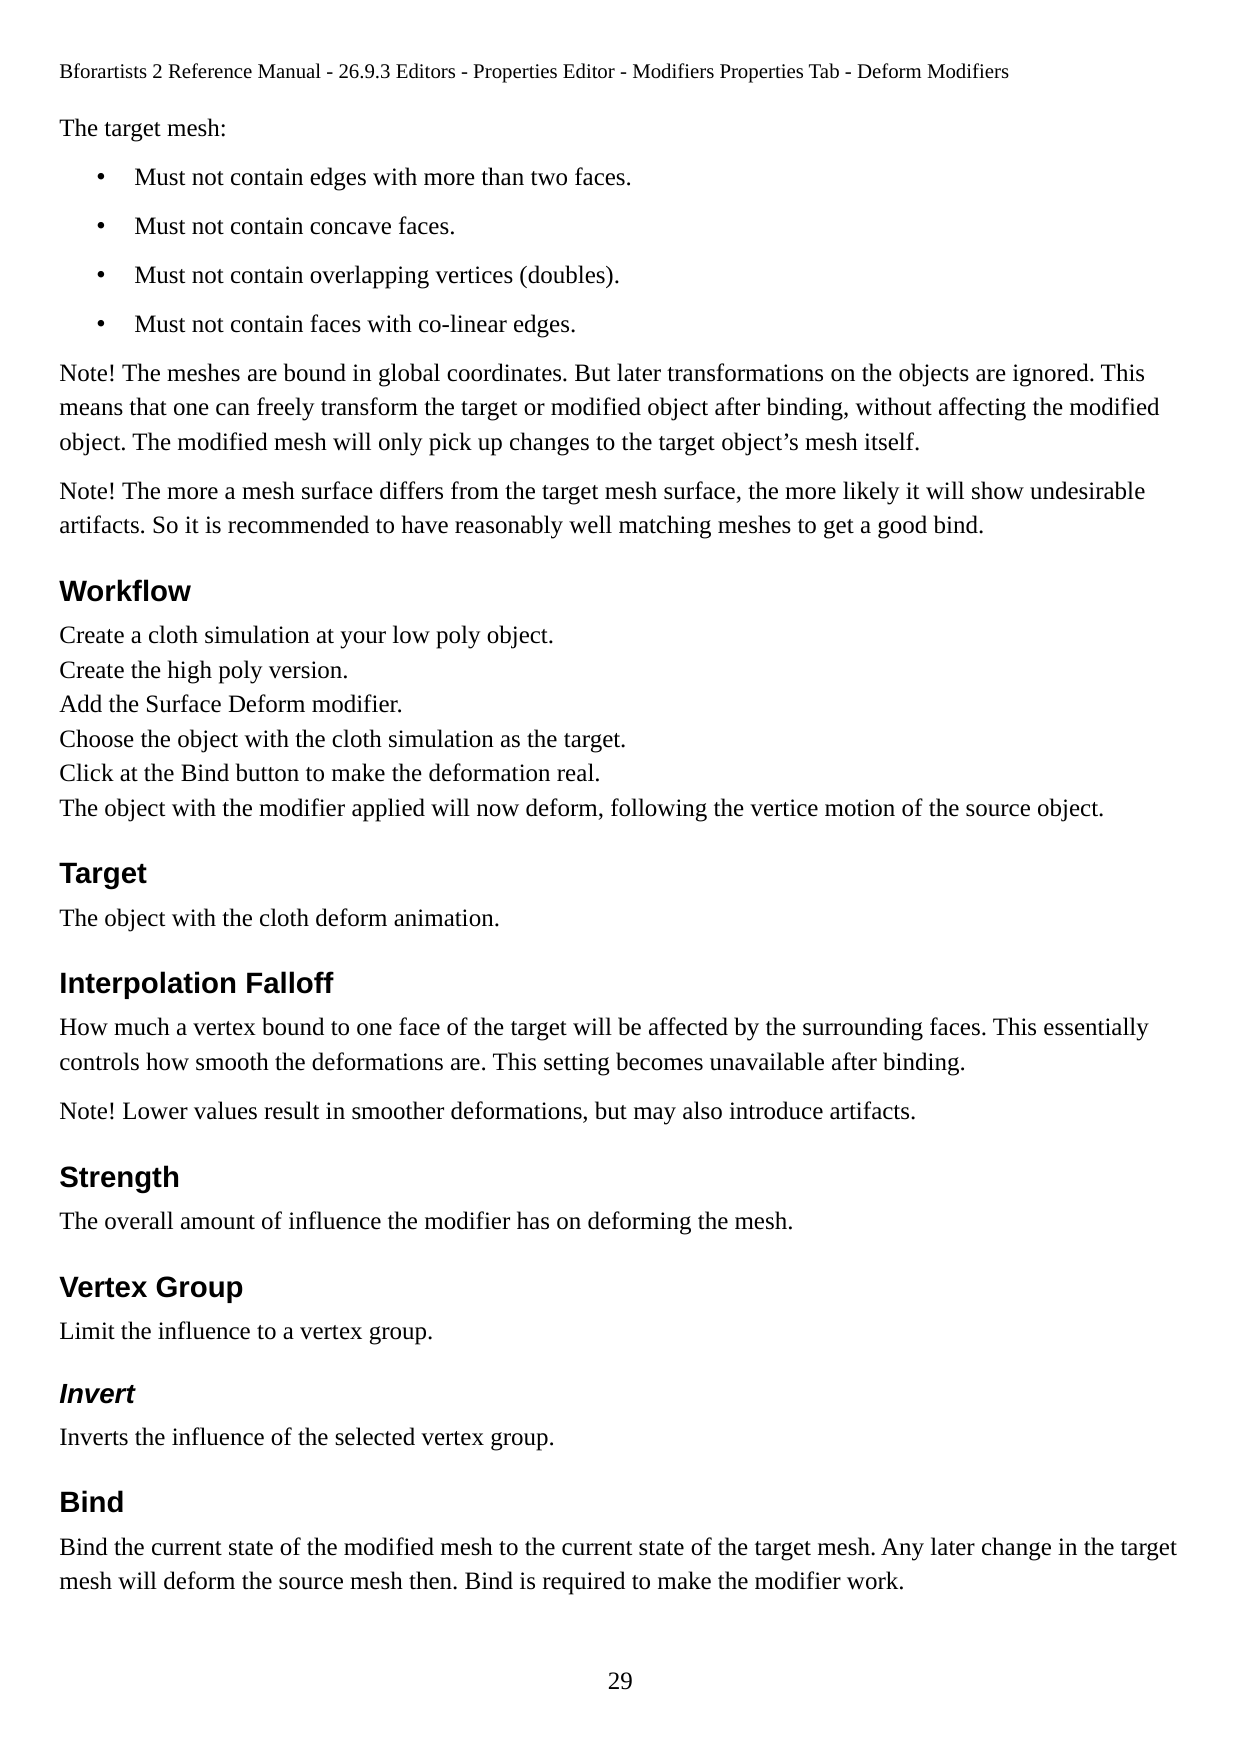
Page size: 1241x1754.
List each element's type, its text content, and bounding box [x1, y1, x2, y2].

list Must not contain faces with co-linear edges. [97, 309, 1181, 338]
text The object with the cloth deform animation. [59, 903, 1181, 931]
text Inverts the influence of the selected vertex group. [59, 1422, 1181, 1451]
subtitle Target [59, 856, 1181, 890]
text Note! The more a mesh surface differs from the target mesh surface, the more likely it will show undesirable artifacts. So it is recommended to have reasonably well matching meshes to get a good bind. [59, 476, 1181, 539]
text Note! The meshes are bound in global coordinates. But later transformations on the objects are ignored. This means that one can freely transform the target or modified object after binding, without affecting the modified object. The modified mesh will only pick up changes to the target object’s mesh itself. [59, 358, 1181, 456]
text Bind the current state of the modified mesh to the current state of the target mesh. Any later change in the target mesh will deform the source mesh then. Bind is required to make the modifier work. [59, 1532, 1181, 1595]
text Note! Lower values result in smoother deformations, but may also introduce artifacts. [59, 1096, 1181, 1125]
subtitle Workflow [59, 574, 1181, 608]
list Must not contain concave faces. [97, 211, 1181, 239]
subtitle Invert [59, 1377, 1181, 1409]
text Limit the influence to a vertex group. [59, 1316, 1181, 1344]
subtitle Interpolation Falloff [59, 966, 1181, 1000]
subtitle Strength [59, 1160, 1181, 1193]
text How much a vertex bound to one face of the target will be affected by the surrounding faces. This essentially controls how smooth the deformations are. This setting becomes unavailable after binding. [59, 1012, 1181, 1076]
text The overall amount of influence the modifier has on deforming the mesh. [59, 1206, 1181, 1235]
subtitle Bind [59, 1485, 1181, 1519]
subtitle Vertex Group [59, 1269, 1181, 1303]
text Create a cloth simulation at your low poly object. Create the high poly version. Add the Surface Deform modifier. Choose the object with the cloth simulation as the target. Click at the Bind button to make the deformation real. The object with the modifier applied will now deform, following the vertice motion of the source object. [59, 620, 1181, 821]
list Must not contain overlapping vertices (doubles). [97, 260, 1181, 288]
list Must not contain edges with more than two faces. [97, 162, 1181, 190]
text The target mesh: [59, 113, 1181, 141]
